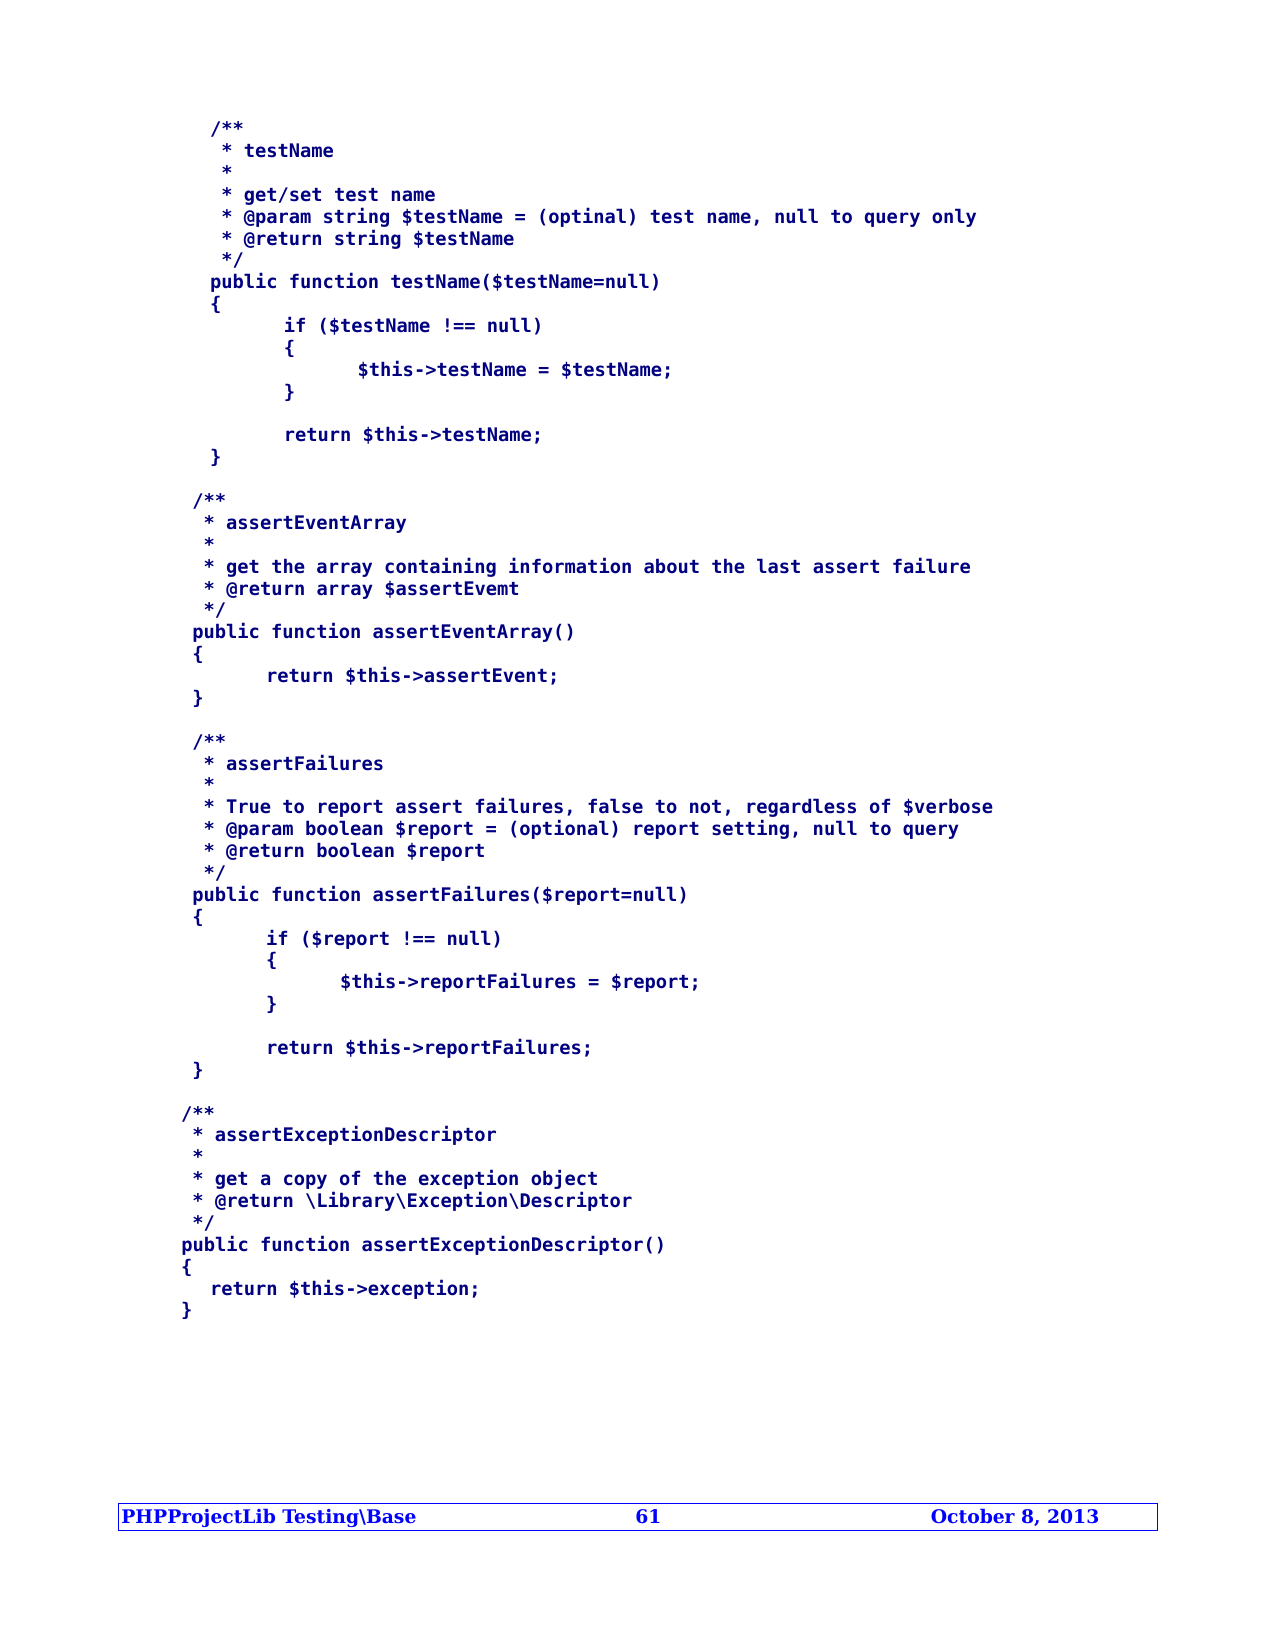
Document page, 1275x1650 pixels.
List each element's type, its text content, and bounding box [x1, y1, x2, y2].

list * testName [136, 140, 1157, 162]
list { [118, 906, 1157, 927]
list return $this->reportFailures; [118, 1037, 1157, 1059]
list * True to report assert failures, false to not, regardless of $verbose [118, 796, 1157, 818]
list public function assertEventArray() [118, 621, 1157, 643]
list } [118, 993, 1157, 1015]
list * @return boolean $report [118, 840, 1157, 862]
list * assertFailures [136, 752, 1157, 774]
list } [118, 1059, 1157, 1081]
list * [136, 774, 1157, 796]
list * assertExceptionDescriptor [136, 1124, 1157, 1146]
list * @return \Library\Exception\Descriptor [136, 1190, 1157, 1212]
list * get/set test name [136, 184, 1157, 206]
list { [136, 293, 1157, 315]
list * [136, 162, 1157, 184]
list { [118, 949, 1157, 971]
list /** [118, 490, 1157, 512]
list $this->testName = $testName; [136, 359, 1157, 381]
list * @param boolean $report = (optional) report setting, null to query [118, 818, 1157, 840]
list * [136, 1146, 1157, 1168]
list public function assertFailures($report=null) [118, 884, 1157, 906]
list * @param string $testName = (optinal) test name, null to query only [136, 206, 1157, 227]
list { [136, 1256, 1157, 1277]
list if ($report !== null) [118, 927, 1157, 949]
list */ [118, 862, 1157, 884]
list } [118, 687, 1157, 709]
list if ($testName !== null) [136, 315, 1157, 337]
list } [136, 1299, 1157, 1321]
list */ [136, 599, 1157, 621]
list * @return array $assertEvemt [136, 577, 1157, 599]
list * assertEventArray [136, 512, 1157, 534]
list } [136, 381, 1157, 402]
list * @return string $testName [136, 227, 1157, 249]
list } [136, 446, 1157, 468]
list return $this->testName; [136, 424, 1157, 446]
list /** [118, 731, 1157, 752]
list public function assertExceptionDescriptor() [136, 1234, 1157, 1256]
list return $this->assertEvent; [118, 665, 1157, 687]
list { [118, 643, 1157, 665]
list * [136, 534, 1157, 556]
list public function testName($testName=null) [136, 271, 1157, 293]
list return $this->exception; [136, 1277, 1157, 1299]
list * get a copy of the exception object [136, 1168, 1157, 1190]
list */ [136, 249, 1157, 271]
list $this->reportFailures = $report; [118, 971, 1157, 993]
list /** [136, 118, 1157, 140]
list { [136, 337, 1157, 359]
list */ [136, 1212, 1157, 1234]
list * get the array containing information about the last assert failure [136, 556, 1157, 577]
list /** [136, 1102, 1157, 1124]
